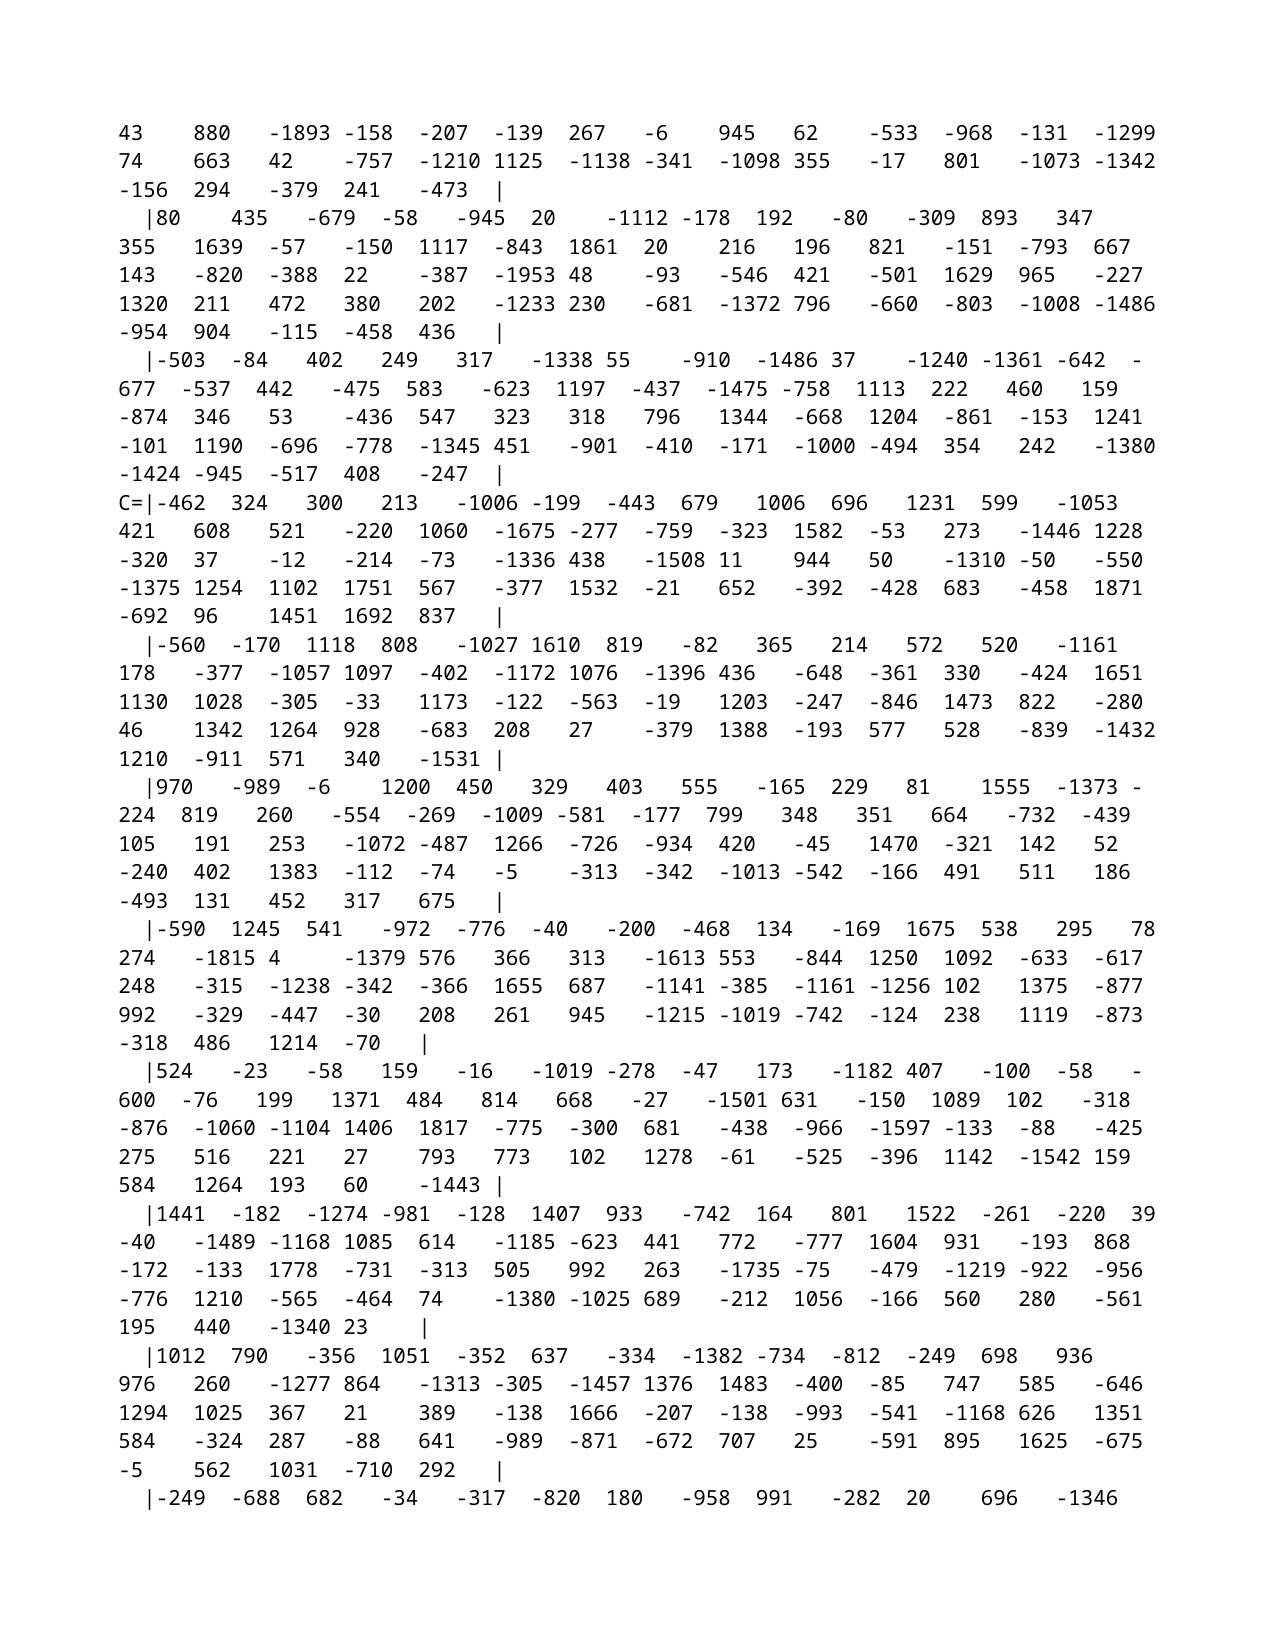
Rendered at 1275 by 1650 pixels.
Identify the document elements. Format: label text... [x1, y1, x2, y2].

text 43 880 -1893 -158 -207 -139 267 -6 945 62 -533 -968 -131 -1299 74 663 42 -757 -1210 1125 -1138 -341 -1098 355 -17 801 -1073 -1342 -156 294 -379 241 -473 | [118, 118, 1157, 203]
text |1012 790 -356 1051 -352 637 -334 -1382 -734 -812 -249 698 936 976 260 -1277 864 -1313 -305 -1457 1376 1483 -400 -85 747 585 -646 1294 1025 367 21 389 -138 1666 -207 -138 -993 -541 -1168 626 1351 584 -324 287 -88 641 -989 -871 -672 707 25 -591 895 1625 -675 -5 562 1031 -710 292 | [118, 1341, 1157, 1483]
text |80 435 -679 -58 -945 20 -1112 -178 192 -80 -309 893 347 355 1639 -57 -150 1117 -843 1861 20 216 196 821 -151 -793 667 143 -820 -388 22 -387 -1953 48 -93 -546 421 -501 1629 965 -227 1320 211 472 380 202 -1233 230 -681 -1372 796 -660 -803 -1008 -1486 -954 904 -115 -458 436 | [118, 203, 1157, 346]
text C=|-462 324 300 213 -1006 -199 -443 679 1006 696 1231 599 -1053 421 608 521 -220 1060 -1675 -277 -759 -323 1582 -53 273 -1446 1228 -320 37 -12 -214 -73 -1336 438 -1508 11 944 50 -1310 -50 -550 -1375 1254 1102 1751 567 -377 1532 -21 652 -392 -428 683 -458 1871 -692 96 1451 1692 837 | [118, 488, 1157, 630]
text |-560 -170 1118 808 -1027 1610 819 -82 365 214 572 520 -1161 178 -377 -1057 1097 -402 -1172 1076 -1396 436 -648 -361 330 -424 1651 1130 1028 -305 -33 1173 -122 -563 -19 1203 -247 -846 1473 822 -280 46 1342 1264 928 -683 208 27 -379 1388 -193 577 528 -839 -1432 1210 -911 571 340 -1531 | [118, 630, 1157, 772]
text |1441 -182 -1274 -981 -128 1407 933 -742 164 801 1522 -261 -220 39 -40 -1489 -1168 1085 614 -1185 -623 441 772 -777 1604 931 -193 868 -172 -133 1778 -731 -313 505 992 263 -1735 -75 -479 -1219 -922 -956 -776 1210 -565 -464 74 -1380 -1025 689 -212 1056 -166 560 280 -561 195 440 -1340 23 | [118, 1199, 1157, 1341]
text |-249 -688 682 -34 -317 -820 180 -958 991 -282 20 696 -1346 [118, 1483, 1157, 1512]
text |-503 -84 402 249 317 -1338 55 -910 -1486 37 -1240 -1361 -642 -677 -537 442 -475 583 -623 1197 -437 -1475 -758 1113 222 460 159 -874 346 53 -436 547 323 318 796 1344 -668 1204 -861 -153 1241 -101 1190 -696 -778 -1345 451 -901 -410 -171 -1000 -494 354 242 -1380 -1424 -945 -517 408 -247 | [118, 346, 1157, 488]
text |524 -23 -58 159 -16 -1019 -278 -47 173 -1182 407 -100 -58 -600 -76 199 1371 484 814 668 -27 -1501 631 -150 1089 102 -318 -876 -1060 -1104 1406 1817 -775 -300 681 -438 -966 -1597 -133 -88 -425 275 516 221 27 793 773 102 1278 -61 -525 -396 1142 -1542 159 584 1264 193 60 -1443 | [118, 1057, 1157, 1199]
text |970 -989 -6 1200 450 329 403 555 -165 229 81 1555 -1373 -224 819 260 -554 -269 -1009 -581 -177 799 348 351 664 -732 -439 105 191 253 -1072 -487 1266 -726 -934 420 -45 1470 -321 142 52 -240 402 1383 -112 -74 -5 -313 -342 -1013 -542 -166 491 511 186 -493 131 452 317 675 | [118, 772, 1157, 914]
text |-590 1245 541 -972 -776 -40 -200 -468 134 -169 1675 538 295 78 274 -1815 4 -1379 576 366 313 -1613 553 -844 1250 1092 -633 -617 248 -315 -1238 -342 -366 1655 687 -1141 -385 -1161 -1256 102 1375 -877 992 -329 -447 -30 208 261 945 -1215 -1019 -742 -124 238 1119 -873 -318 486 1214 -70 | [118, 914, 1157, 1057]
